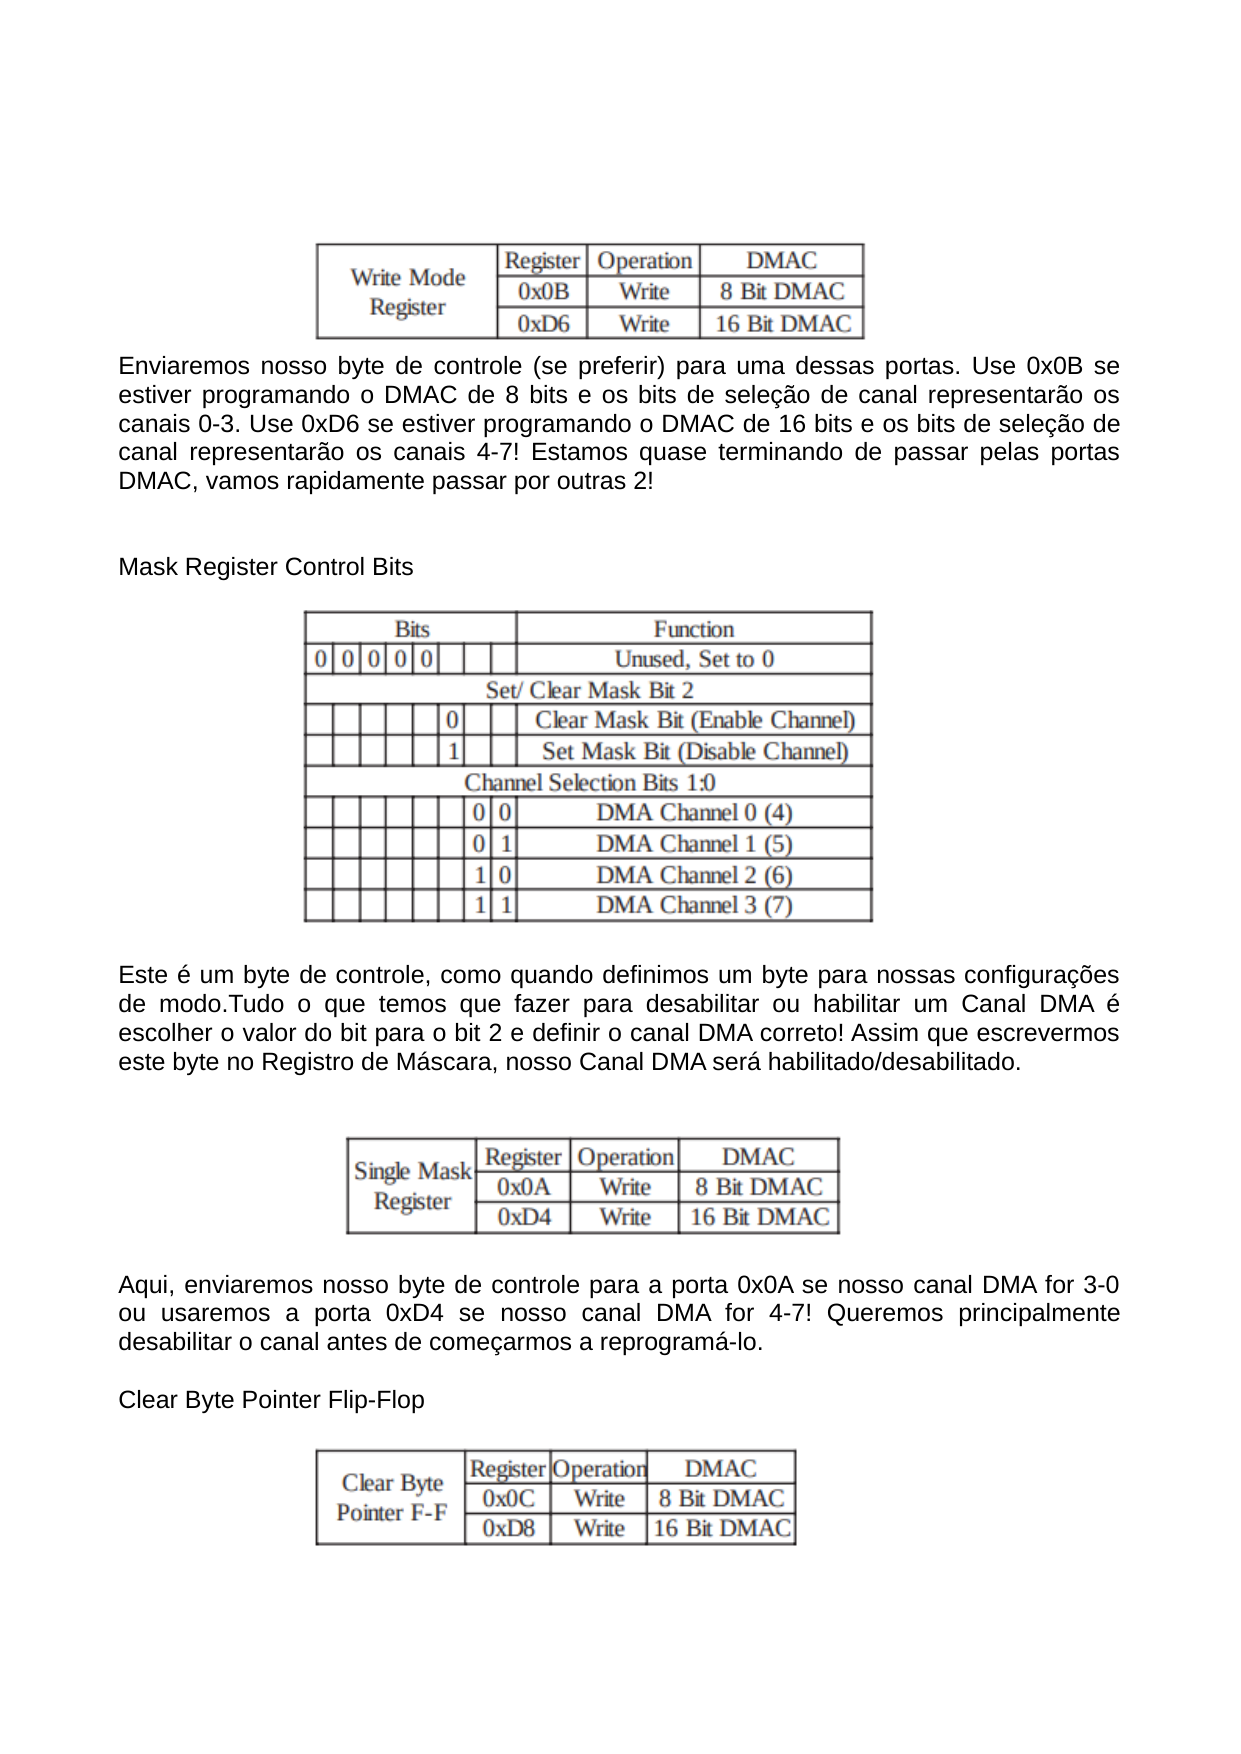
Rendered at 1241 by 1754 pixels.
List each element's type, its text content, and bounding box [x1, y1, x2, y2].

text Enviaremos nosso byte de controle (se preferir) para uma dessas portas. Use 0x0B se estiver programando o DMAC de 8 bits e os bits de seleção de canal representarão os canais 0-3. Use 0xD6 se estiver programando o DMAC de 16 bits e os bits de seleção de canal representarão os canais 4-7! Estamos quase terminando de passar pelas portas DMAC, vamos rapidamente passar por outras 2! [118, 352, 1122, 495]
picture [118, 1133, 1122, 1241]
picture [118, 1442, 1123, 1552]
text Clear Byte Pointer Flip-Flop [118, 1384, 1122, 1413]
picture [121, 610, 1119, 932]
text Mask Register Control Bits [118, 552, 1122, 581]
text Aqui, enviaremos nosso byte de controle para a porta 0x0A se nosso canal DMA for 3-0 ou usaremos a porta 0xD4 se nosso canal DMA for 4-7! Queremos principalmente desabilitar o canal antes de começarmos a reprogramá-lo. [118, 1269, 1122, 1356]
text Este é um byte de controle, como quando definimos um byte para nossas configurações de modo.Tudo o que temos que fazer para desabilitar ou habilitar um Canal DMA é escolher o valor do bit para o bit 2 e definir o canal DMA correto! Assim que escrevermos este byte no Registro de Máscara, nosso Canal DMA será habilitado/desabilitado. [118, 961, 1122, 1076]
picture [118, 233, 1123, 352]
